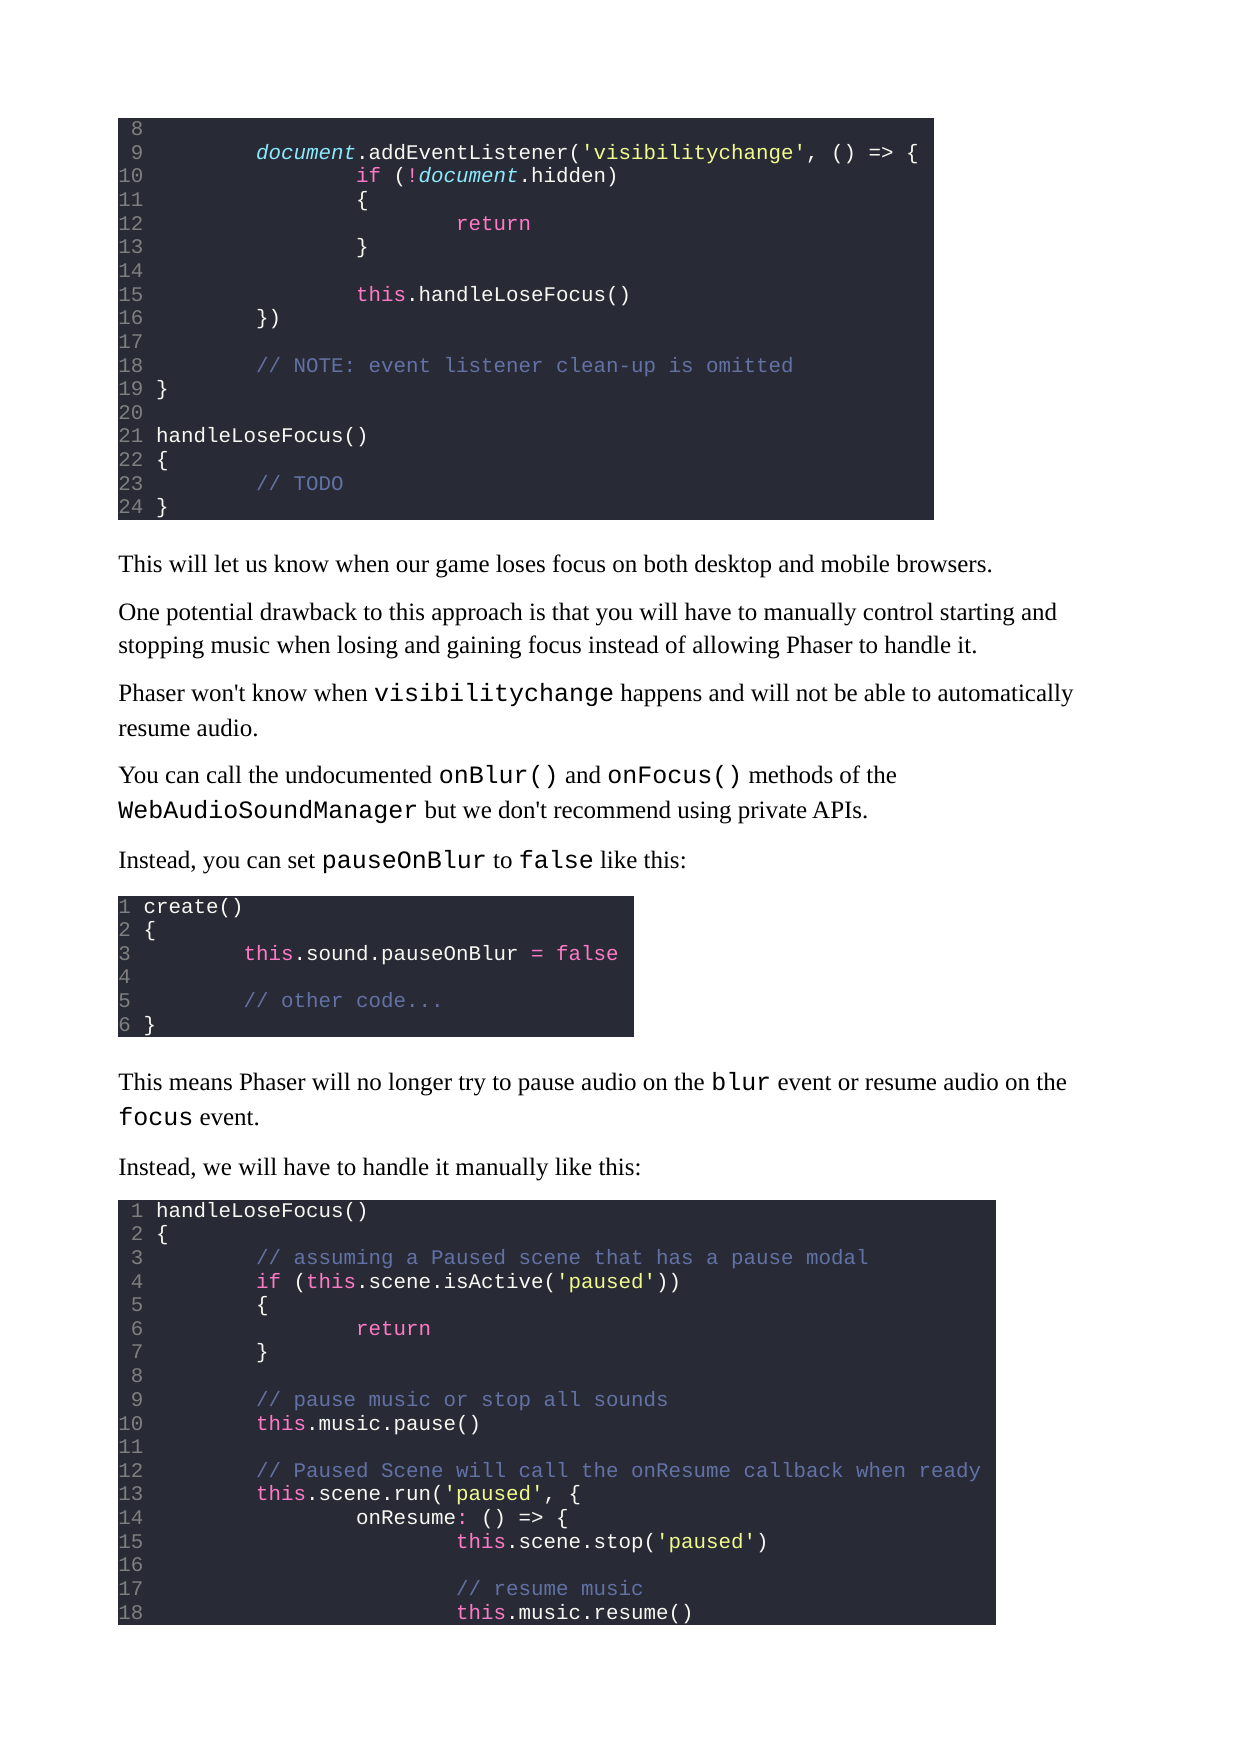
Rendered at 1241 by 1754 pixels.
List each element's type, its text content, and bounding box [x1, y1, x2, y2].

text Instead, you can set pauseOnBlur to false like this: [118, 846, 1122, 876]
table_header create() { this.sound.pauseOnBlur = false // other code... } [143, 1037, 634, 1067]
text You can call the undocumented onBlur() and onFocus() methods of the WebAudioSoundManager but we don't recommend using private APIs. [118, 761, 1122, 826]
table_header 1 2 3 4 5 6 [118, 1037, 143, 1067]
text Phaser won't know when visibilitychange happens and will not be able to automatically resume audio. [118, 678, 1122, 742]
text This will let us know when our game loses focus on both desktop and mobile browsers. [118, 549, 1122, 578]
text One potential drawback to this approach is that you will have to manually control starting and stopping music when losing and gaining focus instead of allowing Phaser to handle it. [118, 597, 1122, 659]
text This means Phaser will no longer try to pause audio on the blur event or resume audio on the focus event. [118, 1067, 1122, 1133]
table_header create() { // previous code... this.game.events.on(Phaser.Core.Events.BLUR, () => { this.handleLoseFocus() }) document.addEventListener('visibilitychange', () => { if (!document.hidden) { return } this.handleLoseFocus() }) // NOTE: event listener clean-up is omitted } handleLoseFocus() { // TODO } [156, 520, 934, 549]
text Instead, we will have to handle it manually like this: [118, 1152, 1122, 1181]
